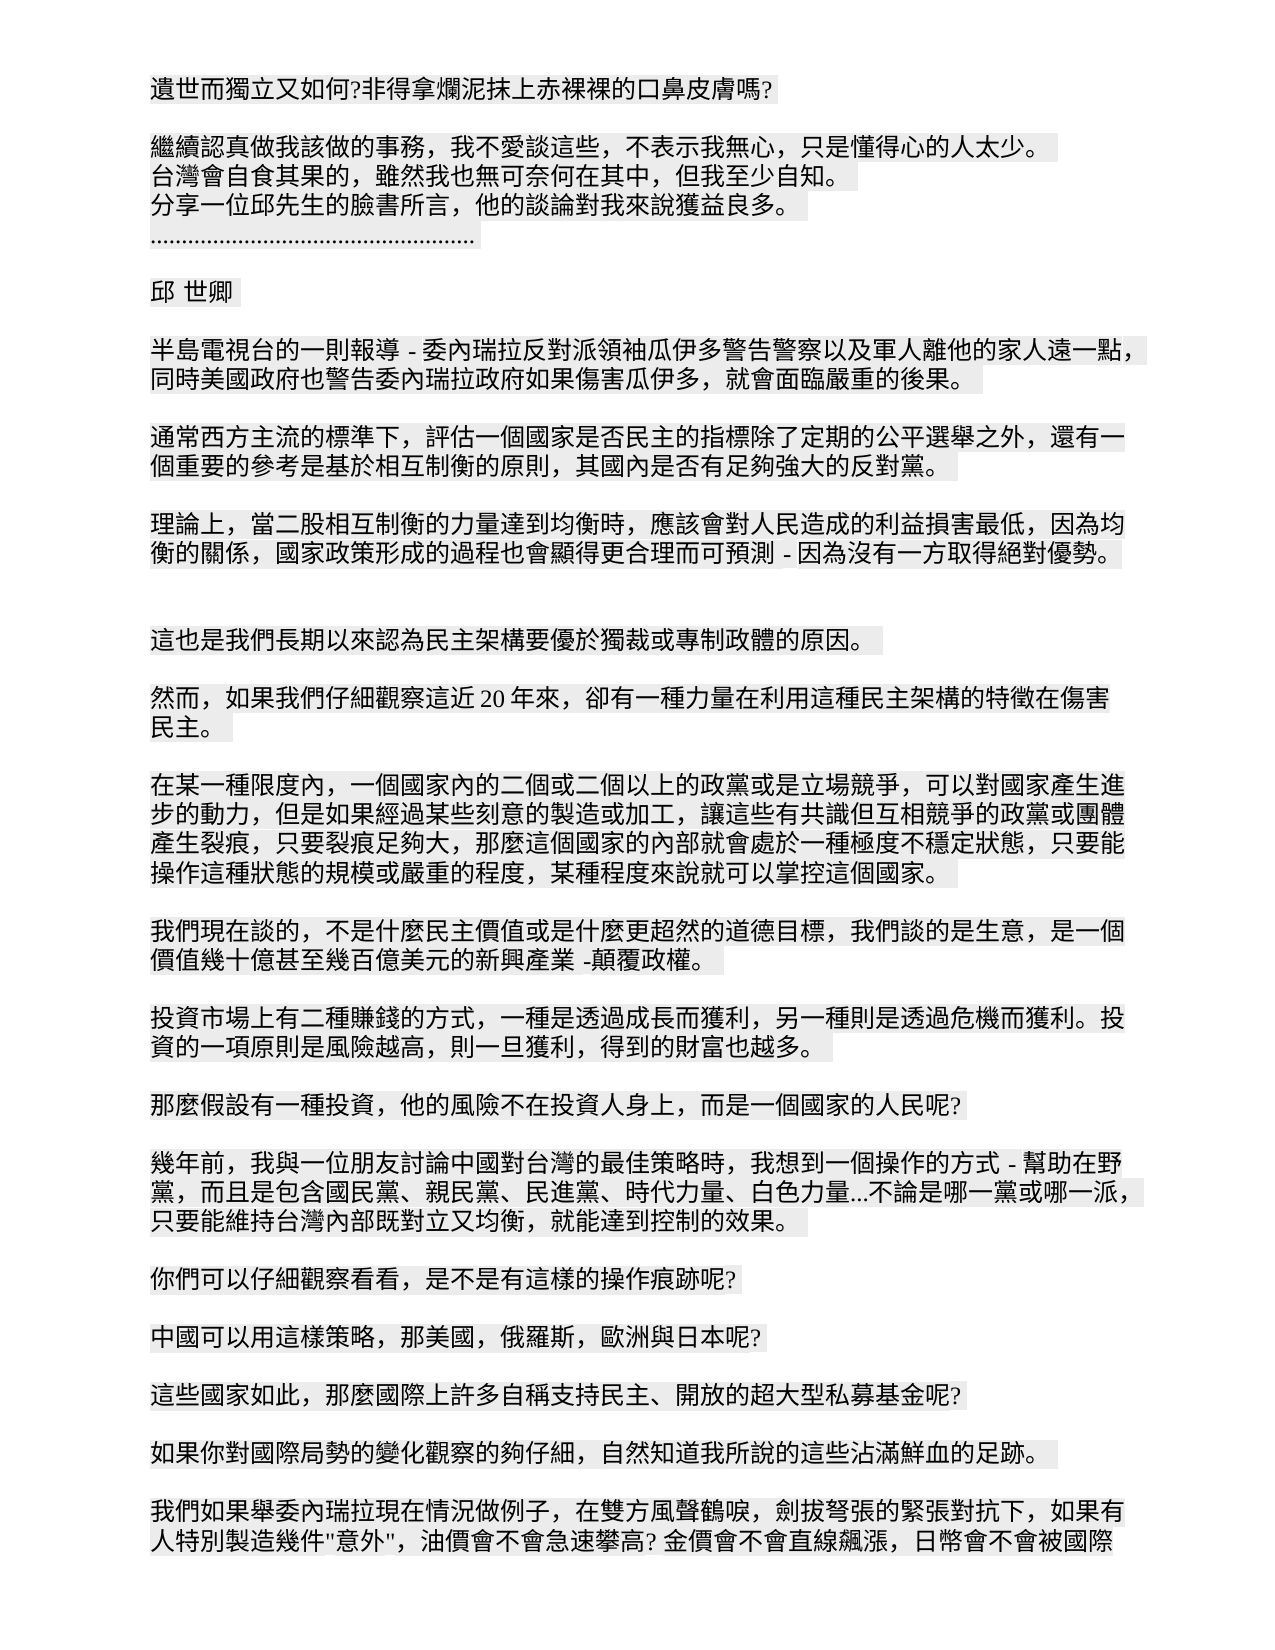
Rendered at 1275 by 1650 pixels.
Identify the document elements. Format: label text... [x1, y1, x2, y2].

text 專制當然有它的問題，民主當然有它的優點。 但這個世界目前根本沒有知行合一的民主。 所謂的民主，表象上看起來就是投票與言論自由、行動自由。 但是能投誰呢?檯面上推出來的幾乎都是人渣。 不論是哪個黨。 偶而或許出來一個知行合一的真實者，很快會被自由言論(真假難分的系統性大量訊息)與自由行動(個人性的丟鞋、乎巴掌，群體的鬥爭抗議)抹黑鬥臭。 生意人比政客還精明幹練，兩者結合無人能敵。 民主無能控制甚至無能監視背後操縱的黑手。 舉世所謂的專制兩大國，反倒知行合一的宣示著自己的理念與行為。 如果專制是一場不公平的遊戲，那民主更只是一場虛假的遊戲。 世界上有真實的民主嗎? 所謂的言論自由，一群人譏笑大陸的和諧，但台灣在媒體與臉書等「被消失」的言論，從來沒有申訴的自由。 所謂的行動自由，你闖立法院可以，我挨近個官衙門邊就被刀片拒馬擋，被束條綁。 自私自利的民主，理直氣壯的自私自利。 自私自利至少還自知貪婪，那些不自知而跟著搖旗吶喊無所獲利的人，我真的不懂為的是甚麼。 或許，不自知的人只是群性的空虛，恐懼於自己被孤立。 遺世而獨立又如何?非得拿爛泥抹上赤裸裸的口鼻皮膚嗎? 繼續認真做我該做的事務，我不愛談這些，不表示我無心，只是懂得心的人太少。 台灣會自食其果的，雖然我也無可奈何在其中，但我至少自知。 分享一位邱先生的臉書所言，他的談論對我來說獲益良多。 .................................................... 邱 世卿 半島電視台的一則報導 - 委內瑞拉反對派領袖瓜伊多警告警察以及軍人離他的家人遠一點，同時美國政府也警告委內瑞拉政府如果傷害瓜伊多，就會面臨嚴重的後果。 通常西方主流的標準下，評估一個國家是否民主的指標除了定期的公平選舉之外，還有一個重要的參考是基於相互制衡的原則，其國內是否有足夠強大的反對黨。 理論上，當二股相互制衡的力量達到均衡時，應該會對人民造成的利益損害最低，因為均衡的關係，國家政策形成的過程也會顯得更合理而可預測 - 因為沒有一方取得絕對優勢。 這也是我們長期以來認為民主架構要優於獨裁或專制政體的原因。 然而，如果我們仔細觀察這近20年來，卻有一種力量在利用這種民主架構的特徵在傷害民主。 在某一種限度內，一個國家內的二個或二個以上的政黨或是立場競爭，可以對國家產生進步的動力，但是如果經過某些刻意的製造或加工，讓這些有共識但互相競爭的政黨或團體產生裂痕，只要裂痕足夠大，那麼這個國家的內部就會處於一種極度不穩定狀態，只要能操作這種狀態的規模或嚴重的程度，某種程度來說就可以掌控這個國家。 我們現在談的，不是什麼民主價值或是什麼更超然的道德目標，我們談的是生意，是一個價值幾十億甚至幾百億美元的新興產業 -顛覆政權。 投資市場上有二種賺錢的方式，一種是透過成長而獲利，另一種則是透過危機而獲利。投資的一項原則是風險越高，則一旦獲利，得到的財富也越多。 那麼假設有一種投資，他的風險不在投資人身上，而是一個國家的人民呢? 幾年前，我與一位朋友討論中國對台灣的最佳策略時，我想到一個操作的方式 - 幫助在野黨，而且是包含國民黨、親民黨、民進黨、時代力量、白色力量...不論是哪一黨或哪一派，只要能維持台灣內部既對立又均衡，就能達到控制的效果。 你們可以仔細觀察看看，是不是有這樣的操作痕跡呢? 中國可以用這樣策略，那美國，俄羅斯，歐洲與日本呢? 這些國家如此，那麼國際上許多自稱支持民主、開放的超大型私募基金呢? 如果你對國際局勢的變化觀察的夠仔細，自然知道我所說的這些沾滿鮮血的足跡。 我們如果舉委內瑞拉現在情況做例子，在雙方風聲鶴唳，劍拔弩張的緊張對抗下，如果有人特別製造幾件"意外"，油價會不會急速攀高? 金價會不會直線飆漲，日幣會不會被國際市場搶光? 引燃委內瑞拉國內局勢失控的最佳的方式不是暗殺瓜伊多，而是讓瓜伊多活著，但是他20個月大的女兒犧牲。 讓你猜猜看，有誰有這個動機這樣操作? 這不是幾十萬或幾百萬的獲利，這是用卡車在割韭菜，搶鈔票。 至於之後該國會不會因為這些動亂而有更多無辜的人民喪生或是爆發嚴重的內戰，在這些操盤的人的眼裡，這些只是 - 風險，或者說是投資。 相似的操作我們在敘利亞、烏克蘭、利比亞都看過，而且未來還會有更多國家也會發生，因為這些人發動攻擊的缺口，恰恰是我們引以為傲的民主價值。 "我是人我反核"，那麼不反核的難道不是人嗎? 正是上面這句標語讓我察覺到這股力量也進入台灣了，用不同的管道與意識型態的包裝，先撕裂再對抗。 妳可以用心理武裝人民對抗一個外國，但是你沒法用心理去武裝人民對抗人民自己，又或者你自己本身就是這些力量的工具。 [150, 75, 1125, 1556]
